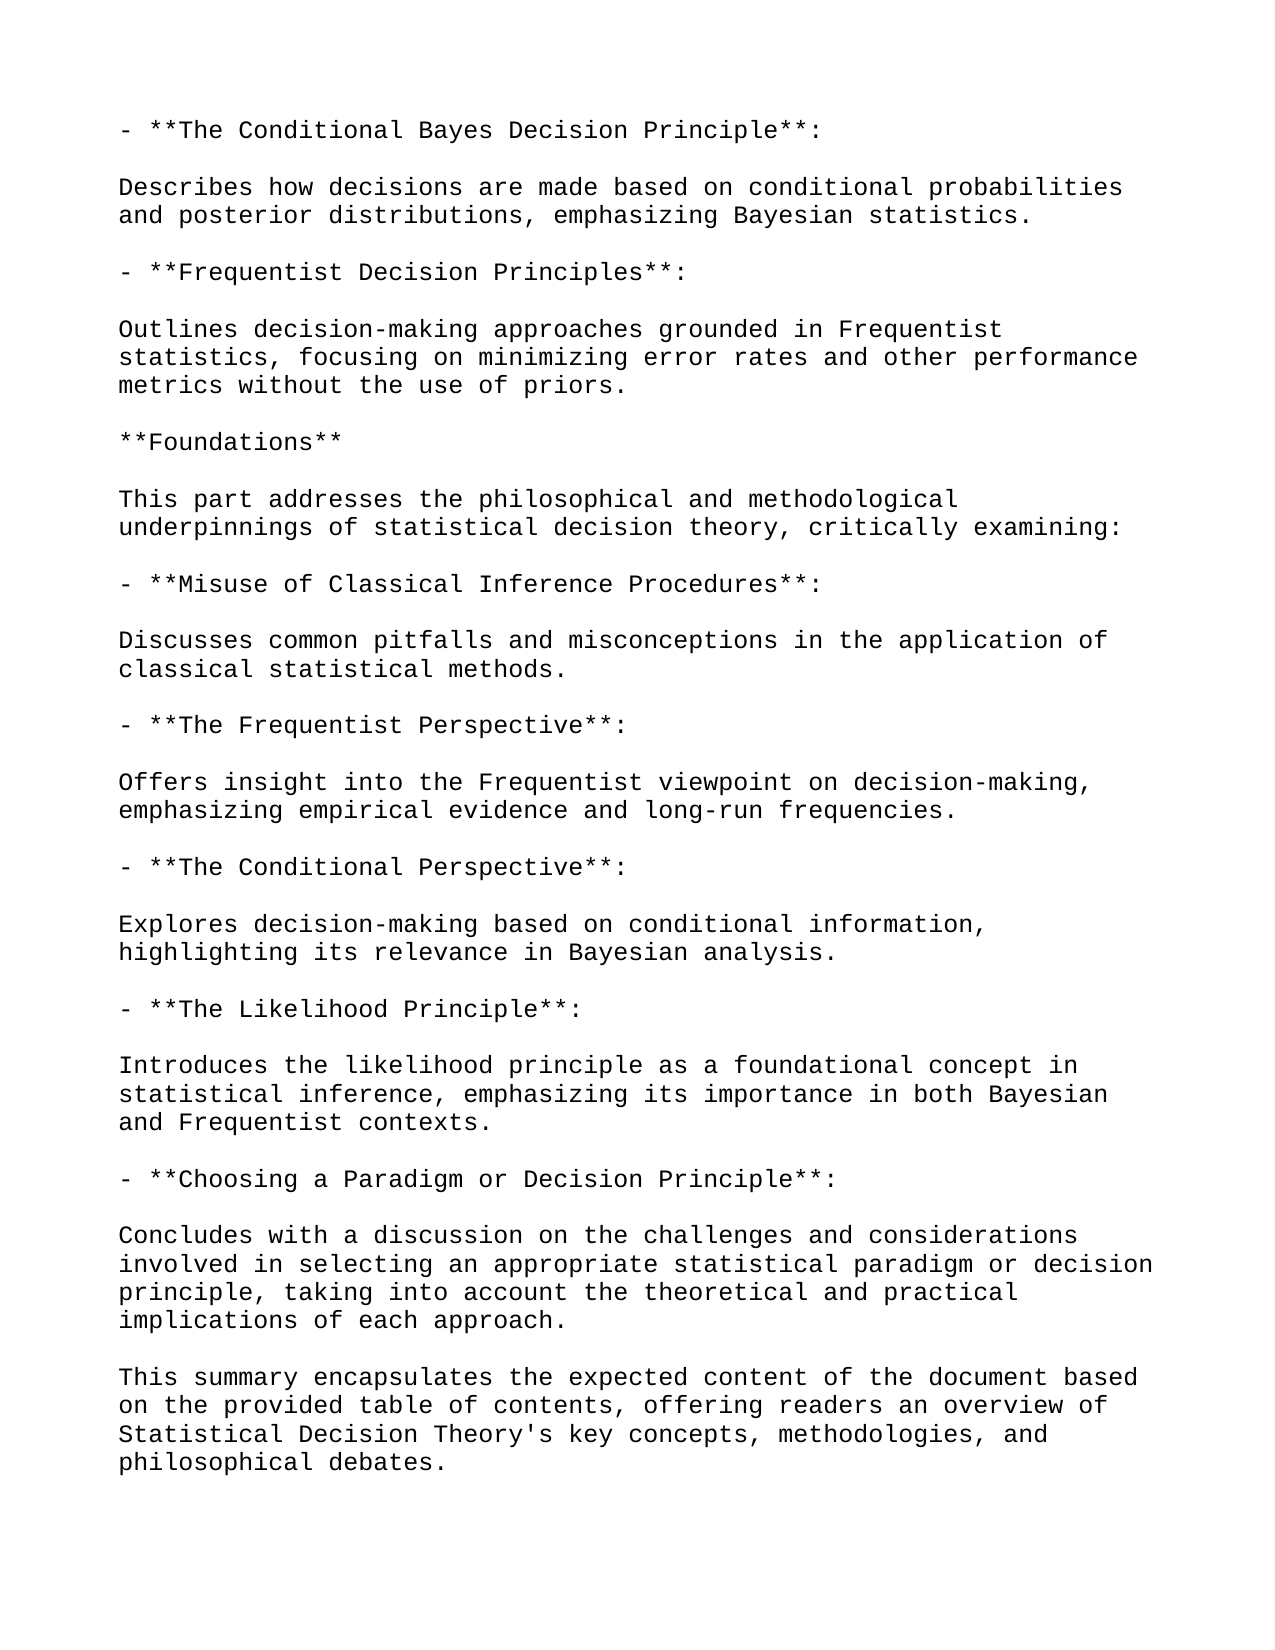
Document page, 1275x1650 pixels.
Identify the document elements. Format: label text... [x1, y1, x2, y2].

text - **The Frequentist Perspective**: [118, 713, 1157, 741]
text - **Frequentist Decision Principles**: [118, 260, 1157, 288]
text **Foundations** [118, 430, 1157, 458]
text - **Misuse of Classical Inference Procedures**: [118, 571, 1157, 600]
text This summary encapsulates the expected content of the document based on the provided table of contents, offering readers an overview of Statistical Decision Theory's key concepts, methodologies, and philosophical debates. [118, 1365, 1157, 1478]
text Offers insight into the Frequentist viewpoint on decision-making, emphasizing empirical evidence and long-run frequencies. [118, 770, 1157, 826]
text - **Choosing a Paradigm or Decision Principle**: [118, 1166, 1157, 1195]
text This part addresses the philosophical and methodological underpinnings of statistical decision theory, critically examining: [118, 486, 1157, 543]
text Describes how decisions are made based on conditional probabilities and posterior distributions, emphasizing Bayesian statistics. [118, 175, 1157, 231]
text Concludes with a discussion on the challenges and considerations involved in selecting an appropriate statistical paradigm or decision principle, taking into account the theoretical and practical implications of each approach. [118, 1223, 1157, 1336]
text - **The Conditional Perspective**: [118, 855, 1157, 883]
text Discusses common pitfalls and misconceptions in the application of classical statistical methods. [118, 628, 1157, 685]
text Outlines decision-making approaches grounded in Frequentist statistics, focusing on minimizing error rates and other performance metrics without the use of priors. [118, 316, 1157, 401]
text Explores decision-making based on conditional information, highlighting its relevance in Bayesian analysis. [118, 911, 1157, 968]
text - **The Conditional Bayes Decision Principle**: [118, 118, 1157, 146]
text - **The Likelihood Principle**: [118, 996, 1157, 1025]
text Introduces the likelihood principle as a foundational concept in statistical inference, emphasizing its importance in both Bayesian and Frequentist contexts. [118, 1053, 1157, 1138]
